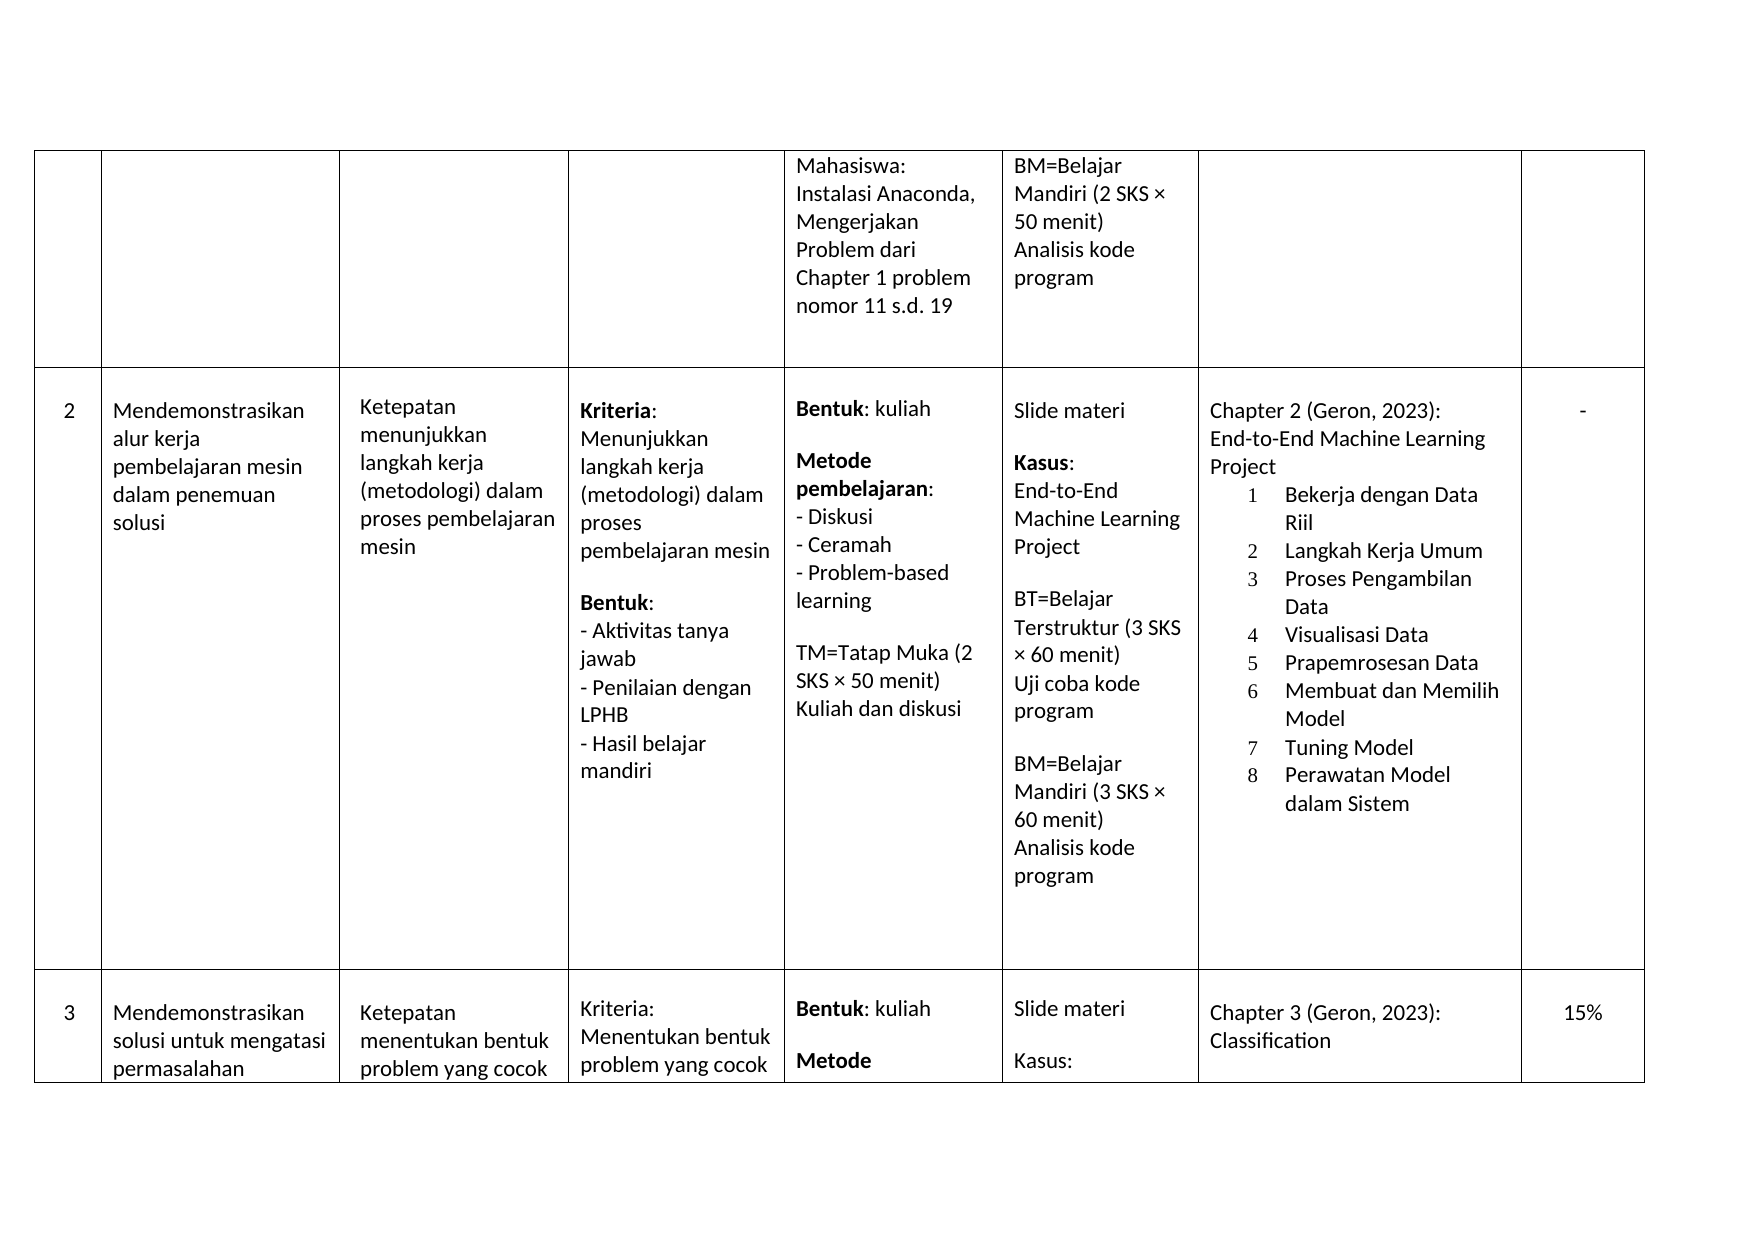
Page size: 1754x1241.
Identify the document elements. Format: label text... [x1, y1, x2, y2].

table_cell Bentuk: kuliah Metode pembelajaran: - Diskusi - Ceramah - Problem-based learning TM=Tatap Muka (2 SKS × 50 menit) Kuliah dan diskusi [785, 368, 1002, 969]
table_cell 3 [35, 970, 101, 1082]
table_cell - [1522, 151, 1644, 367]
table_cell 2 [35, 368, 101, 969]
table_cell [340, 151, 568, 367]
table_cell BM=Belajar Mandiri (2 SKS × 50 menit) Analisis kode program [1003, 151, 1198, 367]
table_cell Slide materi Kasus: [1003, 970, 1198, 1082]
table_cell [102, 151, 339, 367]
table_cell Mendemonstrasikan alur kerja pembelajaran mesin dalam penemuan solusi [102, 368, 339, 969]
table_cell Ketepatan menunjukkan langkah kerja (metodologi) dalam proses pembelajaran mesin [340, 368, 568, 969]
table_cell Bentuk: kuliah Metode [785, 970, 1002, 1082]
table_cell - [1522, 368, 1644, 969]
table_cell [569, 151, 784, 367]
table_cell [35, 151, 101, 367]
table_cell Kriteria: Menentukan bentuk problem yang cocok [569, 970, 784, 1082]
table_cell Mahasiswa: Instalasi Anaconda, Mengerjakan Problem dari Chapter 1 problem nomor 11 s.d. 19 [785, 151, 1002, 367]
table_cell Chapter 2 (Geron, 2023): End-to-End Machine Learning Project Bekerja dengan Data Riil Langkah Kerja Umum Proses Pengambilan Data Visualisasi Data Prapemrosesan Data Membuat dan Memilih Model Tuning Model Perawatan Model dalam Sistem [1199, 368, 1521, 969]
table_cell [1199, 151, 1521, 367]
table_cell Ketepatan menentukan bentuk problem yang cocok [340, 970, 568, 1082]
table_cell Kriteria: Menunjukkan langkah kerja (metodologi) dalam proses pembelajaran mesin Bentuk: - Aktivitas tanya jawab - Penilaian dengan LPHB - Hasil belajar mandiri [569, 368, 784, 969]
table_cell Slide materi Kasus: End-to-End Machine Learning Project BT=Belajar Terstruktur (3 SKS × 60 menit) Uji coba kode program BM=Belajar Mandiri (3 SKS × 60 menit) Analisis kode program [1003, 368, 1198, 969]
table_cell Mendemonstrasikan solusi untuk mengatasi permasalahan [102, 970, 339, 1082]
table_cell 15% [1522, 970, 1644, 1082]
table_cell Chapter 3 (Geron, 2023): Classification [1199, 970, 1521, 1082]
